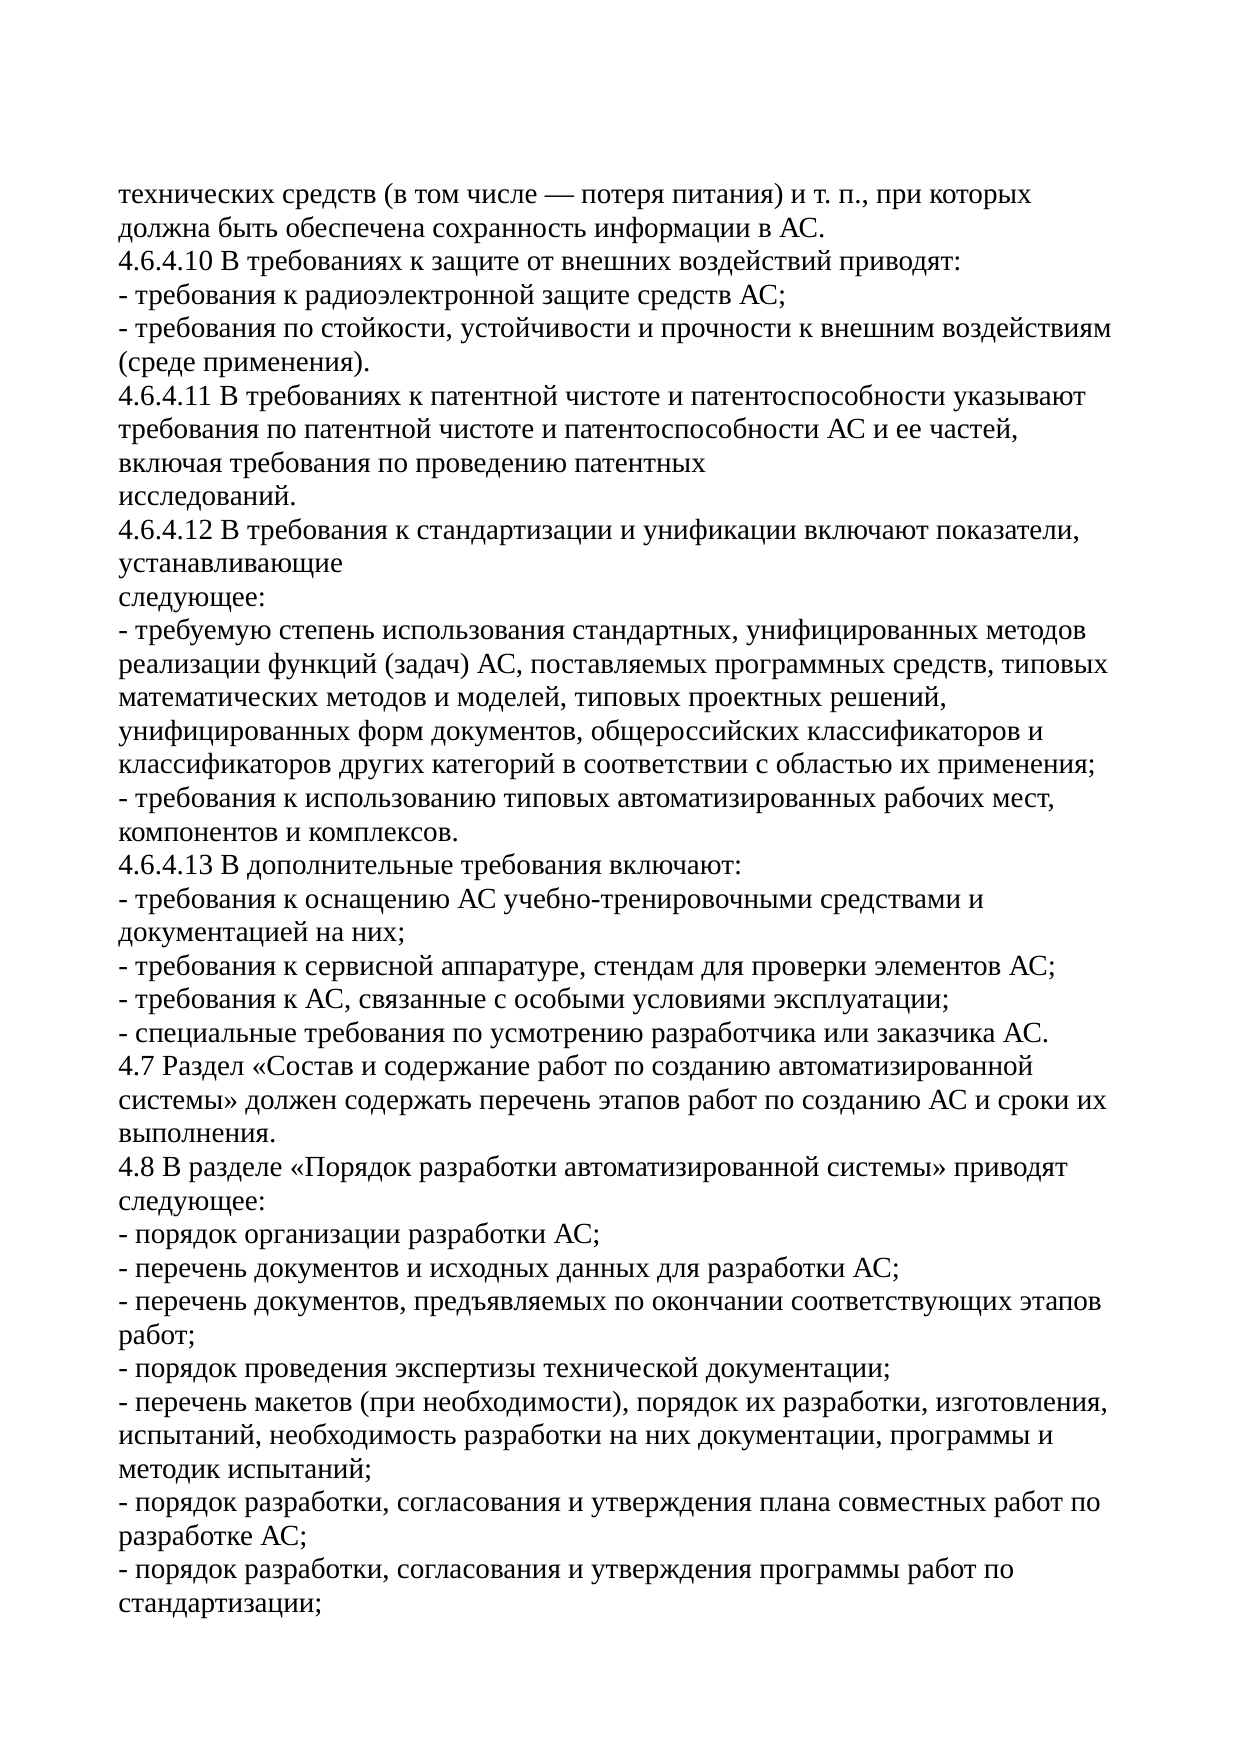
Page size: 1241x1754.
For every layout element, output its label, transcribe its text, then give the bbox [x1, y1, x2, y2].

text 4.6.4.11 В требованиях к патентной чистоте и патентоспособности указывают требования по патентной чистоте и патентоспособности АС и ее частей, включая требования по проведению патентных [118, 378, 1122, 478]
text 4.8 В разделе «Порядок разработки автоматизированной системы» приводят следующее: [118, 1149, 1122, 1216]
text - требуемую степень использования стандартных, унифицированных методов реализации функций (задач) АС, поставляемых программных средств, типовых математических методов и моделей, типовых проектных решений, унифицированных форм документов, общероссийских классификаторов и [118, 612, 1122, 747]
text - порядок разработки, согласования и утверждения программы работ по стандартизации; [118, 1552, 1122, 1619]
text 4.6.4.10 В требованиях к защите от внешних воздействий приводят: [118, 243, 1122, 277]
text - требования к радиоэлектронной защите средств АС; [118, 277, 1122, 311]
text исследований. [118, 478, 1122, 512]
text - порядок разработки, согласования и утверждения плана совместных работ по разработке АС; [118, 1484, 1122, 1552]
text - перечень документов, предъявляемых по окончании соответствующих этапов работ; [118, 1283, 1122, 1350]
text - требования к оснащению АС учебно-тренировочными средствами и документацией на них; [118, 881, 1122, 948]
text - перечень макетов (при необходимости), порядок их разработки, изготовления, испытаний, необходимость разработки на них документации, программы и методик испытаний; [118, 1384, 1122, 1484]
text классификаторов других категорий в соответствии с областью их применения; [118, 747, 1122, 780]
text 4.7 Раздел «Состав и содержание работ по созданию автоматизированной системы» должен содержать перечень этапов работ по созданию АС и сроки их выполнения. [118, 1048, 1122, 1149]
text технических средств (в том числе — потеря питания) и т. п., при которых должна быть обеспечена сохранность информации в АС. [118, 176, 1122, 243]
text - порядок проведения экспертизы технической документации; [118, 1350, 1122, 1384]
text - требования к использованию типовых автоматизированных рабочих мест, компонентов и комплексов. [118, 780, 1122, 847]
text 4.6.4.13 В дополнительные требования включают: [118, 847, 1122, 881]
text - специальные требования по усмотрению разработчика или заказчика АС. [118, 1015, 1122, 1048]
text следующее: [118, 579, 1122, 612]
text - требования к сервисной аппаратуре, стендам для проверки элементов АС; [118, 948, 1122, 981]
text 4.6.4.12 В требования к стандартизации и унификации включают показатели, устанавливающие [118, 512, 1122, 579]
text - требования по стойкости, устойчивости и прочности к внешним воздействиям (среде применения). [118, 311, 1122, 378]
text - требования к АС, связанные с особыми условиями эксплуатации; [118, 981, 1122, 1015]
text - порядок организации разработки АС; [118, 1216, 1122, 1250]
text - перечень документов и исходных данных для разработки АС; [118, 1250, 1122, 1283]
